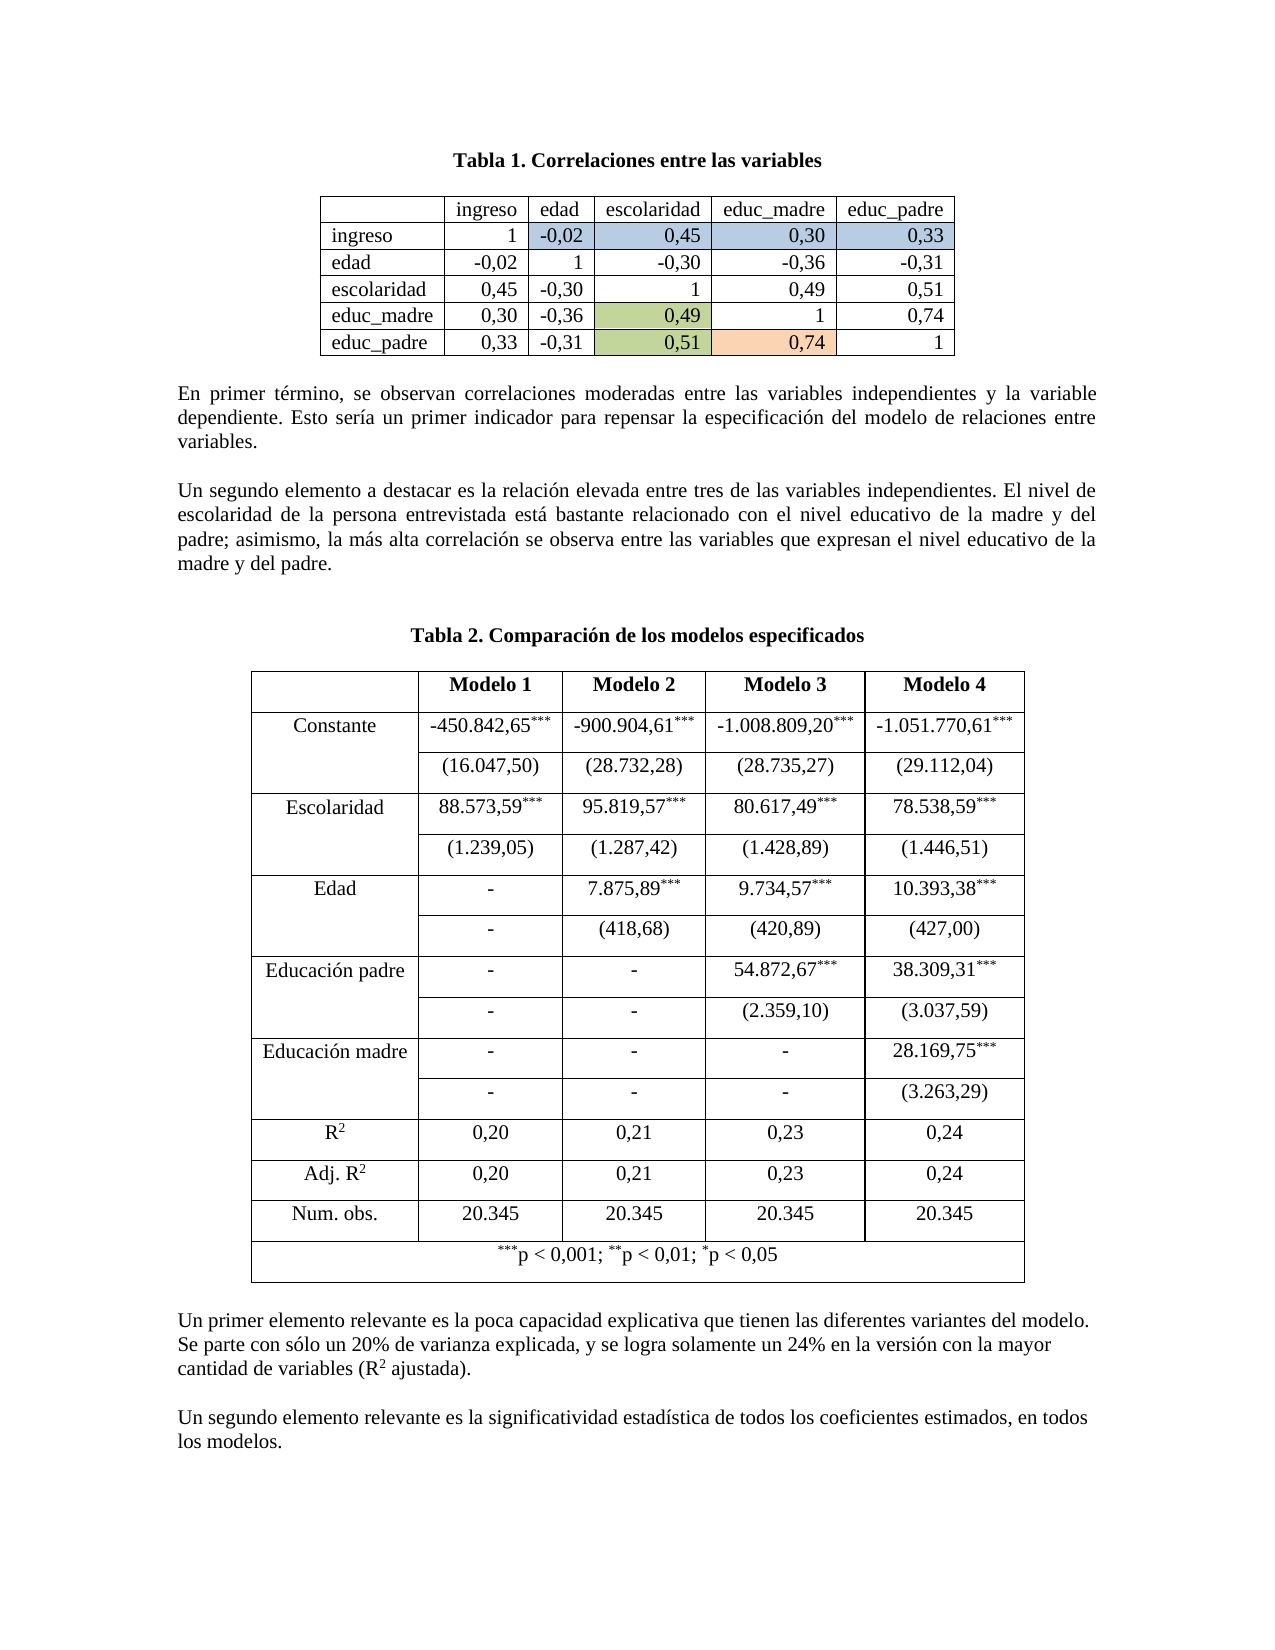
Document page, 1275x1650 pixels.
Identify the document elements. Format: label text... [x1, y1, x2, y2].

table_cell -1.008.809,20*** [706, 713, 864, 752]
table_cell -1.051.770,61*** [866, 713, 1024, 752]
table_cell (28.735,27) [706, 753, 864, 793]
table_header educ_padre [837, 197, 954, 222]
table_cell 0,20 [419, 1161, 562, 1200]
table_cell - [419, 916, 562, 956]
table_cell - [706, 1079, 864, 1119]
table_cell ingreso [321, 223, 444, 249]
table_cell 54.872,67*** [706, 957, 864, 997]
table_cell 95.819,57*** [563, 794, 705, 834]
table_cell Escolaridad [252, 794, 418, 874]
table_cell 0,24 [866, 1120, 1024, 1159]
table_cell 20.345 [706, 1201, 864, 1241]
table_cell 10.393,38*** [866, 876, 1024, 915]
table_cell (1.446,51) [866, 835, 1024, 874]
table_cell 1 [445, 223, 528, 249]
table_cell - [419, 1039, 562, 1078]
table_cell Num. obs. [252, 1201, 418, 1241]
text Un segundo elemento relevante es la significatividad estadística de todos los coeficientes estimados, en todos los modelos. [177, 1405, 1098, 1453]
table_cell escolaridad [321, 276, 444, 302]
table_cell - [563, 998, 705, 1037]
table_cell (420,89) [706, 916, 864, 956]
table_cell (28.732,28) [563, 753, 705, 793]
table_cell - [419, 998, 562, 1037]
table_cell Constante [252, 713, 418, 793]
table_cell -0,30 [595, 250, 711, 275]
table_cell Educación padre [252, 957, 418, 1037]
table_cell (1.287,42) [563, 835, 705, 874]
table_cell 1 [712, 303, 836, 328]
table_cell Edad [252, 876, 418, 956]
table_cell 0,23 [706, 1120, 864, 1159]
table_cell 88.573,59*** [419, 794, 562, 834]
table_header Modelo 1 [419, 672, 562, 712]
table_cell 1 [837, 330, 954, 355]
table_cell 80.617,49*** [706, 794, 864, 834]
table_cell Adj. R2 [252, 1161, 418, 1200]
table_cell - [563, 1039, 705, 1078]
table_cell 0,23 [706, 1161, 864, 1200]
table_cell 0,20 [419, 1120, 562, 1159]
table_cell -0,31 [529, 330, 594, 355]
table_cell (16.047,50) [419, 753, 562, 793]
table_header [321, 197, 444, 222]
table_cell -450.842,65*** [419, 713, 562, 752]
table_cell 1 [595, 276, 711, 302]
table_cell 0,51 [595, 330, 711, 355]
table_cell edad [321, 250, 444, 275]
table_cell (1.239,05) [419, 835, 562, 874]
table_cell 0,74 [712, 330, 836, 355]
table_cell -0,30 [529, 276, 594, 302]
table_cell (418,68) [563, 916, 705, 956]
table_cell 28.169,75*** [866, 1039, 1024, 1078]
table_header Modelo 2 [563, 672, 705, 712]
table_header [252, 672, 418, 712]
table_cell 0,21 [563, 1161, 705, 1200]
table_cell -0,36 [712, 250, 836, 275]
table_cell 7.875,89*** [563, 876, 705, 915]
table_header edad [529, 197, 594, 222]
table_cell ***p < 0,001; **p < 0,01; *p < 0,05 [252, 1242, 1024, 1282]
table_cell - [706, 1039, 864, 1078]
table_cell 0,49 [712, 276, 836, 302]
table_cell - [563, 957, 705, 997]
table_cell - [419, 1079, 562, 1119]
table_cell 0,49 [595, 303, 711, 328]
table_cell 1 [529, 250, 594, 275]
table_cell 20.345 [563, 1201, 705, 1241]
table_cell 78.538,59*** [866, 794, 1024, 834]
table_cell (3.263,29) [866, 1079, 1024, 1119]
table_cell 0,45 [595, 223, 711, 249]
table_cell -0,02 [445, 250, 528, 275]
table_cell 0,74 [837, 303, 954, 328]
table_cell (3.037,59) [866, 998, 1024, 1037]
table_cell Educación madre [252, 1039, 418, 1119]
table_cell 0,30 [712, 223, 836, 249]
table_cell -900.904,61*** [563, 713, 705, 752]
table_header ingreso [445, 197, 528, 222]
table_cell 0,33 [837, 223, 954, 249]
text Tabla 1. Correlaciones entre las variables [177, 148, 1098, 172]
table_header Modelo 4 [866, 672, 1024, 712]
table_cell 0,21 [563, 1120, 705, 1159]
table_cell 38.309,31*** [866, 957, 1024, 997]
table_cell educ_padre [321, 330, 444, 355]
table_cell (2.359,10) [706, 998, 864, 1037]
table_cell 9.734,57*** [706, 876, 864, 915]
table_cell -0,36 [529, 303, 594, 328]
table_cell 0,30 [445, 303, 528, 328]
text En primer término, se observan correlaciones moderadas entre las variables independientes y la variable dependiente. Esto sería un primer indicador para repensar la especificación del modelo de relaciones entre variables. [177, 381, 1098, 453]
table_header Modelo 3 [706, 672, 864, 712]
table_header escolaridad [595, 197, 711, 222]
text Un primer elemento relevante es la poca capacidad explicativa que tienen las diferentes variantes del modelo. Se parte con sólo un 20% de varianza explicada, y se logra solamente un 24% en la versión con la mayor cantidad de variables (R2 ajustada). [177, 1308, 1098, 1380]
table_cell - [563, 1079, 705, 1119]
table_cell 0,24 [866, 1161, 1024, 1200]
table_cell (427,00) [866, 916, 1024, 956]
table_cell -0,02 [529, 223, 594, 249]
table_cell 0,33 [445, 330, 528, 355]
table_cell -0,31 [837, 250, 954, 275]
table_cell (1.428,89) [706, 835, 864, 874]
table_cell educ_madre [321, 303, 444, 328]
table_cell 0,51 [837, 276, 954, 302]
text Un segundo elemento a destacar es la relación elevada entre tres de las variables independientes. El nivel de escolaridad de la persona entrevistada está bastante relacionado con el nivel educativo de la madre y del padre; asimismo, la más alta correlación se observa entre las variables que expresan el nivel educativo de la madre y del padre. [177, 478, 1098, 574]
table_header educ_madre [712, 197, 836, 222]
table_cell R2 [252, 1120, 418, 1159]
table_cell 0,45 [445, 276, 528, 302]
table_cell - [419, 957, 562, 997]
table_cell 20.345 [419, 1201, 562, 1241]
table_cell 20.345 [866, 1201, 1024, 1241]
text Tabla 2. Comparación de los modelos especificados [177, 623, 1098, 647]
table_cell (29.112,04) [866, 753, 1024, 793]
table_cell - [419, 876, 562, 915]
